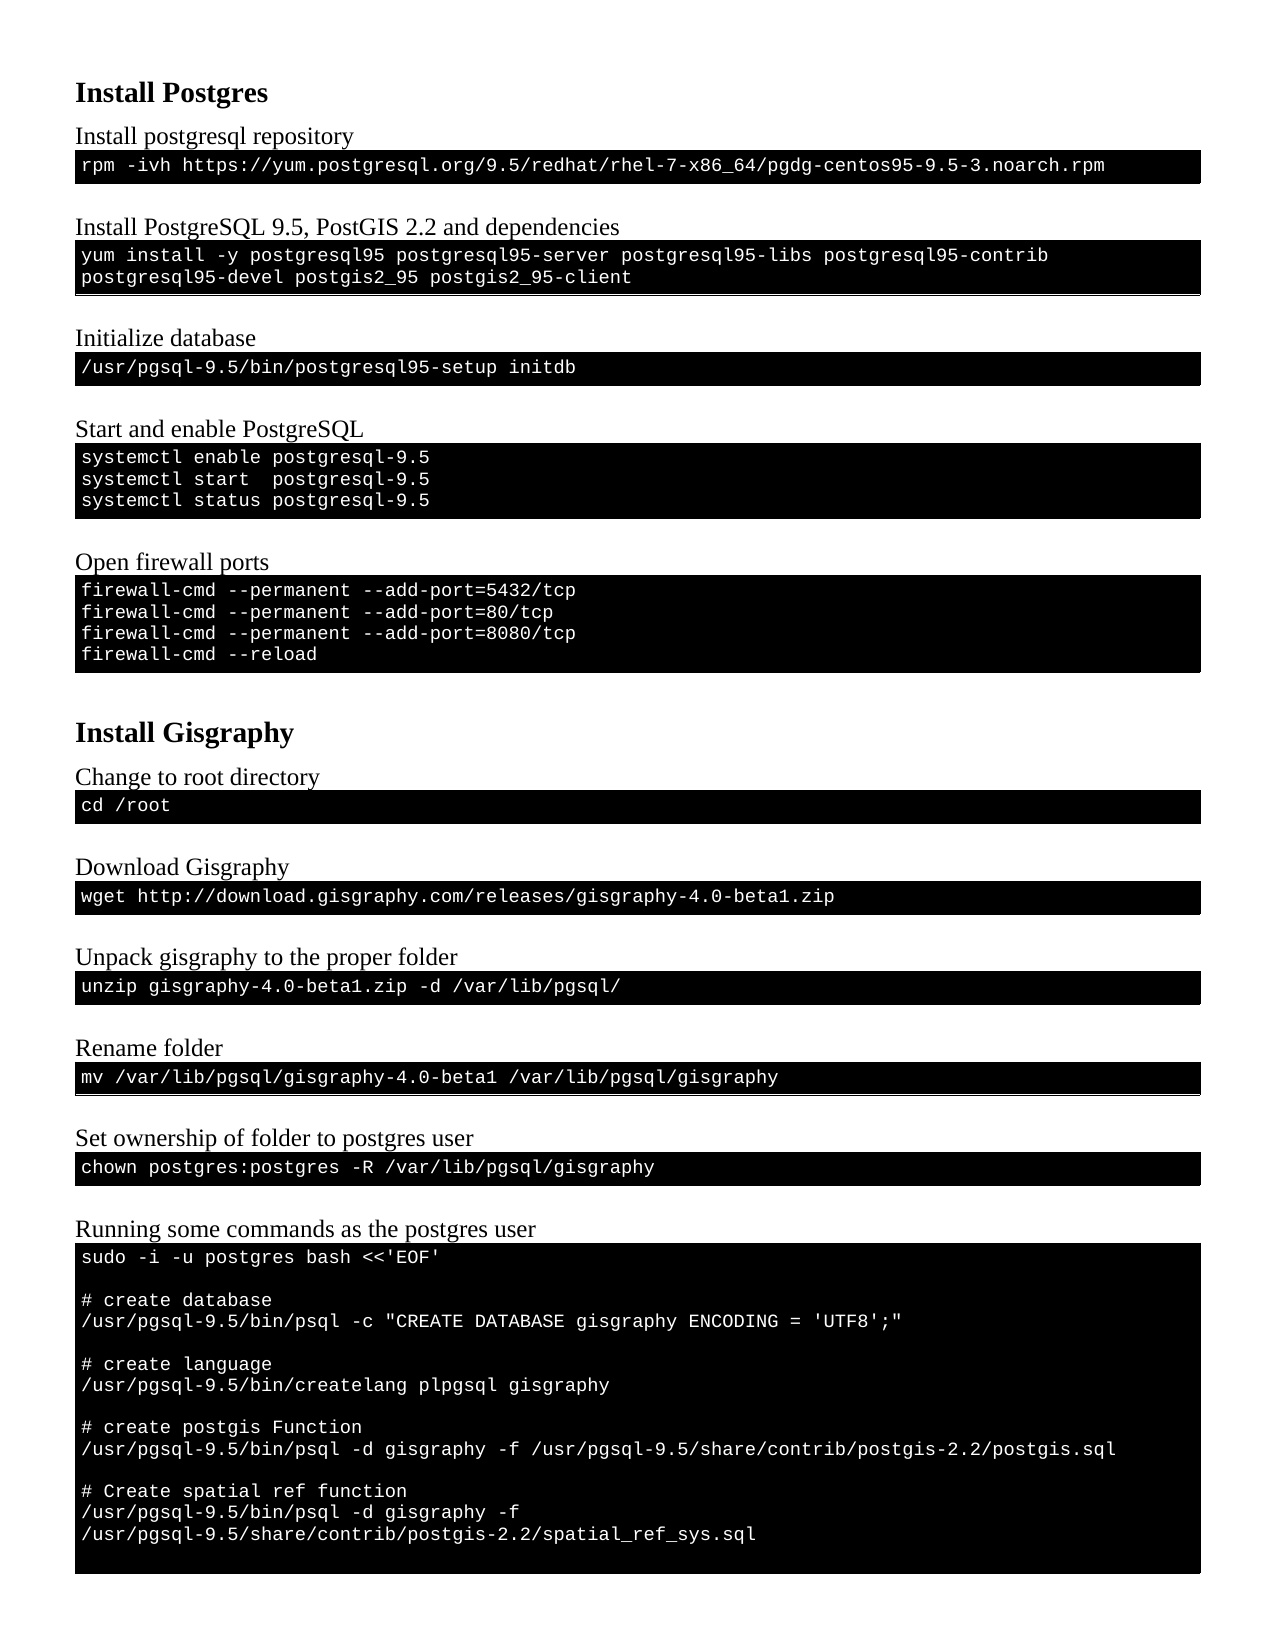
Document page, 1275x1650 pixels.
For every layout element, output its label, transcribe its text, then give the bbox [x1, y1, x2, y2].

text Unpack gisgraphy to the proper folder [75, 942, 1200, 971]
text Open firewall ports [75, 547, 1200, 575]
table_header firewall-cmd --permanent --add-port=5432/tcp firewall-cmd --permanent --add-port=80/tcp firewall-cmd --permanent --add-port=8080/tcp firewall-cmd --reload [76, 576, 1200, 672]
table_header /usr/pgsql-9.5/bin/postgresql95-setup initdb [76, 353, 1200, 385]
table_header unzip gisgraphy-4.0-beta1.zip -d /var/lib/pgsql/ [76, 972, 1200, 1004]
subtitle Install Postgres [75, 75, 1200, 109]
text Initialize database [75, 323, 1200, 352]
text Rename folder [75, 1033, 1200, 1062]
text Running some commands as the postgres user [75, 1214, 1200, 1242]
text Start and enable PostgreSQL [75, 414, 1200, 442]
table_header chown postgres:postgres -R /var/lib/pgsql/gisgraphy [76, 1153, 1200, 1185]
text Set ownership of folder to postgres user [75, 1123, 1200, 1152]
table_header rpm -ivh https://yum.postgresql.org/9.5/redhat/rhel-7-x86_64/pgdg-centos95-9.5-3.noarch.rpm [76, 151, 1200, 183]
subtitle Install Gisgraphy [75, 715, 1200, 749]
text Install postgresql repository [75, 121, 1200, 150]
text Install PostgreSQL 9.5, PostGIS 2.2 and dependencies [75, 212, 1200, 240]
table_header systemctl enable postgresql-9.5 systemctl start postgresql-9.5 systemctl status postgresql-9.5 [76, 444, 1200, 518]
table_header yum install -y postgresql95 postgresql95-server postgresql95-libs postgresql95-contrib postgresql95-devel postgis2_95 postgis2_95-client [76, 241, 1200, 294]
text Change to root directory [75, 762, 1200, 790]
table_header sudo -i -u postgres bash <<'EOF' # create database /usr/pgsql-9.5/bin/psql -c "CREATE DATABASE gisgraphy ENCODING = 'UTF8';" # create language /usr/pgsql-9.5/bin/createlang plpgsql gisgraphy # create postgis Function /usr/pgsql-9.5/bin/psql -d gisgraphy -f /usr/pgsql-9.5/share/contrib/postgis-2.2/postgis.sql # Create spatial ref function /usr/pgsql-9.5/bin/psql -d gisgraphy -f /usr/pgsql-9.5/share/contrib/postgis-2.2/spatial_ref_sys.sql [76, 1244, 1200, 1573]
text Download Gisgraphy [75, 852, 1200, 881]
table_header wget http://download.gisgraphy.com/releases/gisgraphy-4.0-beta1.zip [76, 882, 1200, 914]
table_header cd /root [76, 791, 1200, 823]
table_header mv /var/lib/pgsql/gisgraphy-4.0-beta1 /var/lib/pgsql/gisgraphy [76, 1063, 1200, 1094]
